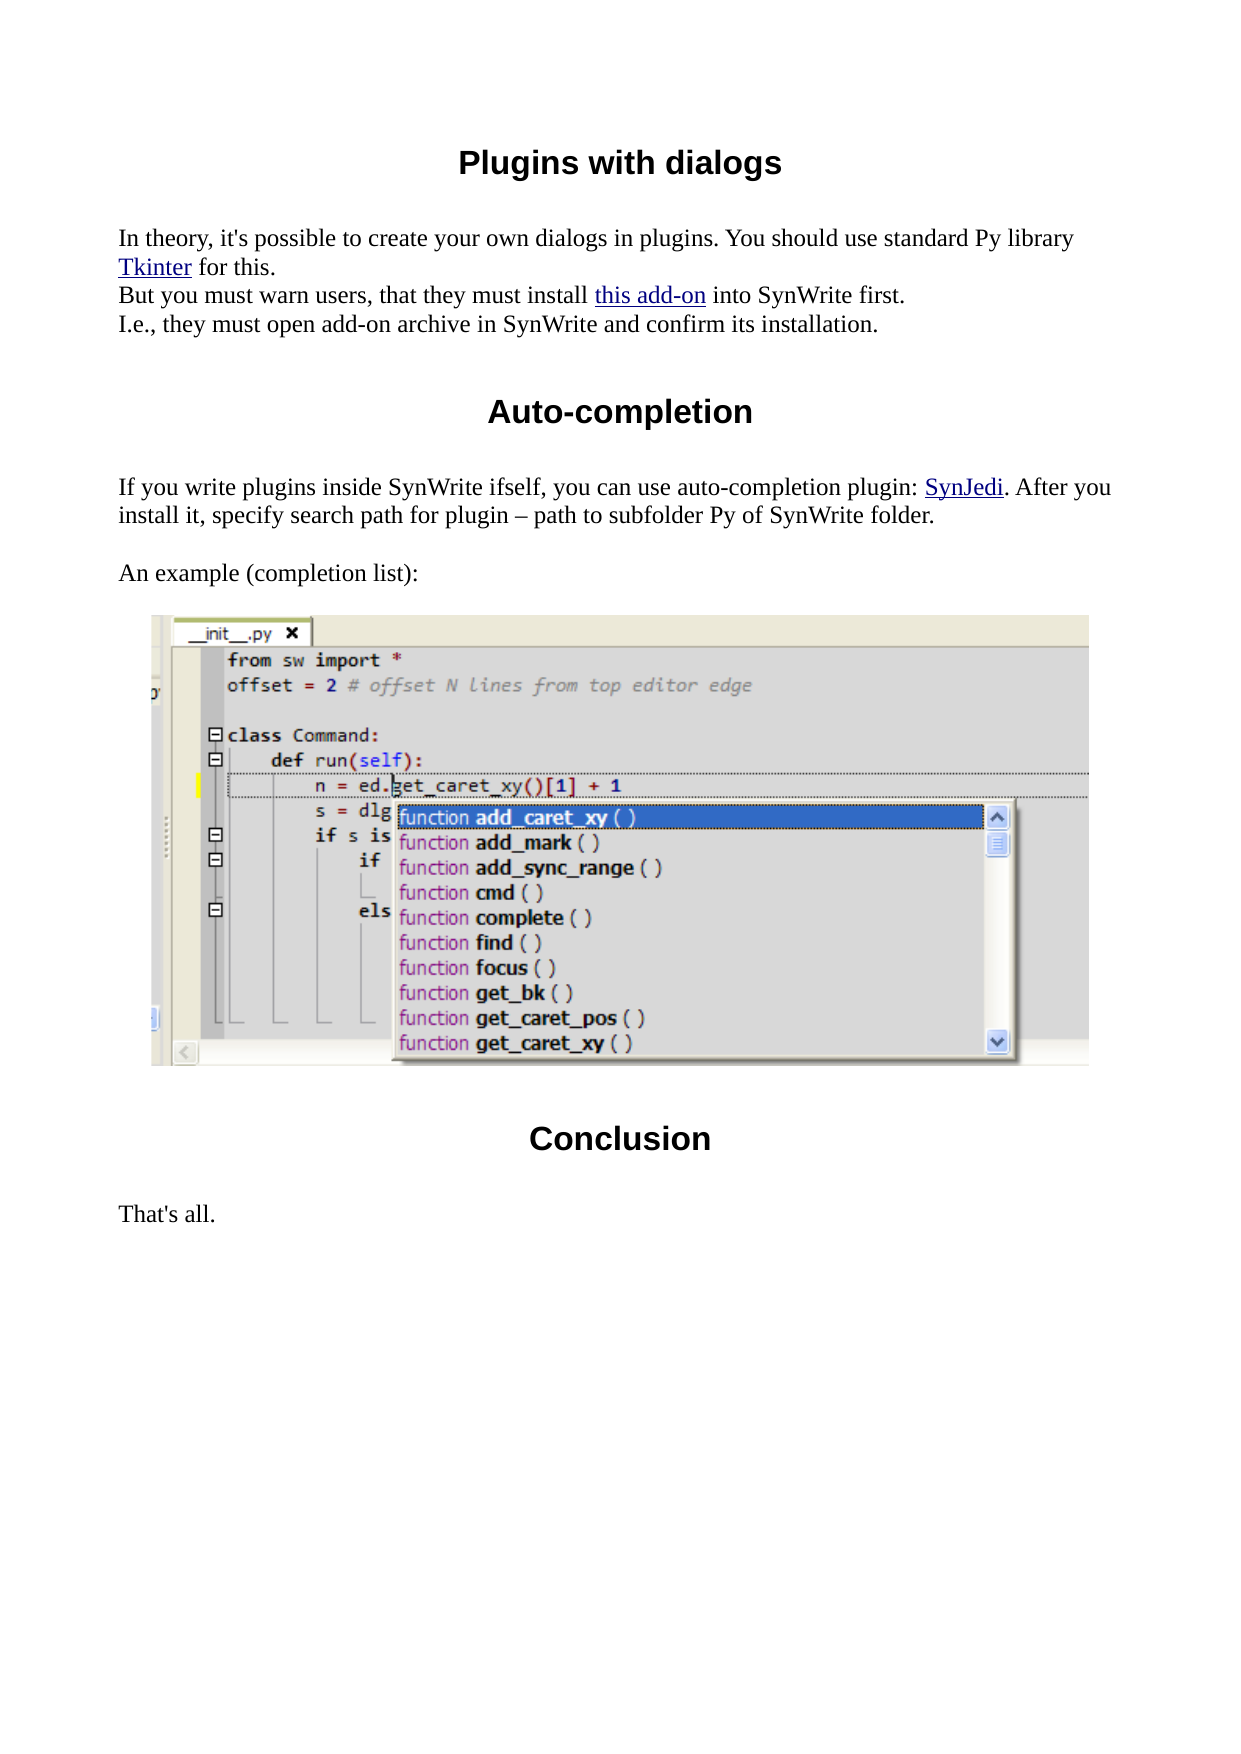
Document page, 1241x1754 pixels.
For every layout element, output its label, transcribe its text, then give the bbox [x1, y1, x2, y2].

text That's all. [118, 1199, 1122, 1228]
subtitle Conclusion [118, 1119, 1122, 1158]
picture [151, 615, 1089, 1066]
subtitle Auto-completion [118, 392, 1122, 430]
text I.e., they must open add-on archive in SynWrite and confirm its installation. [118, 309, 1122, 338]
subtitle Plugins with dialogs [118, 143, 1122, 182]
text But you must warn users, that they must install this add-on into SynWrite first. [118, 281, 1122, 309]
text In theory, it's possible to create your own dialogs in plugins. You should use standard Py library Tkinter for this. [118, 223, 1122, 281]
text An example (completion list): [118, 558, 1122, 587]
text If you write plugins inside SynWrite ifself, you can use auto-completion plugin: SynJedi. After you install it, specify search path for plugin – path to subfolder Py of SynWrite folder. [118, 472, 1122, 529]
